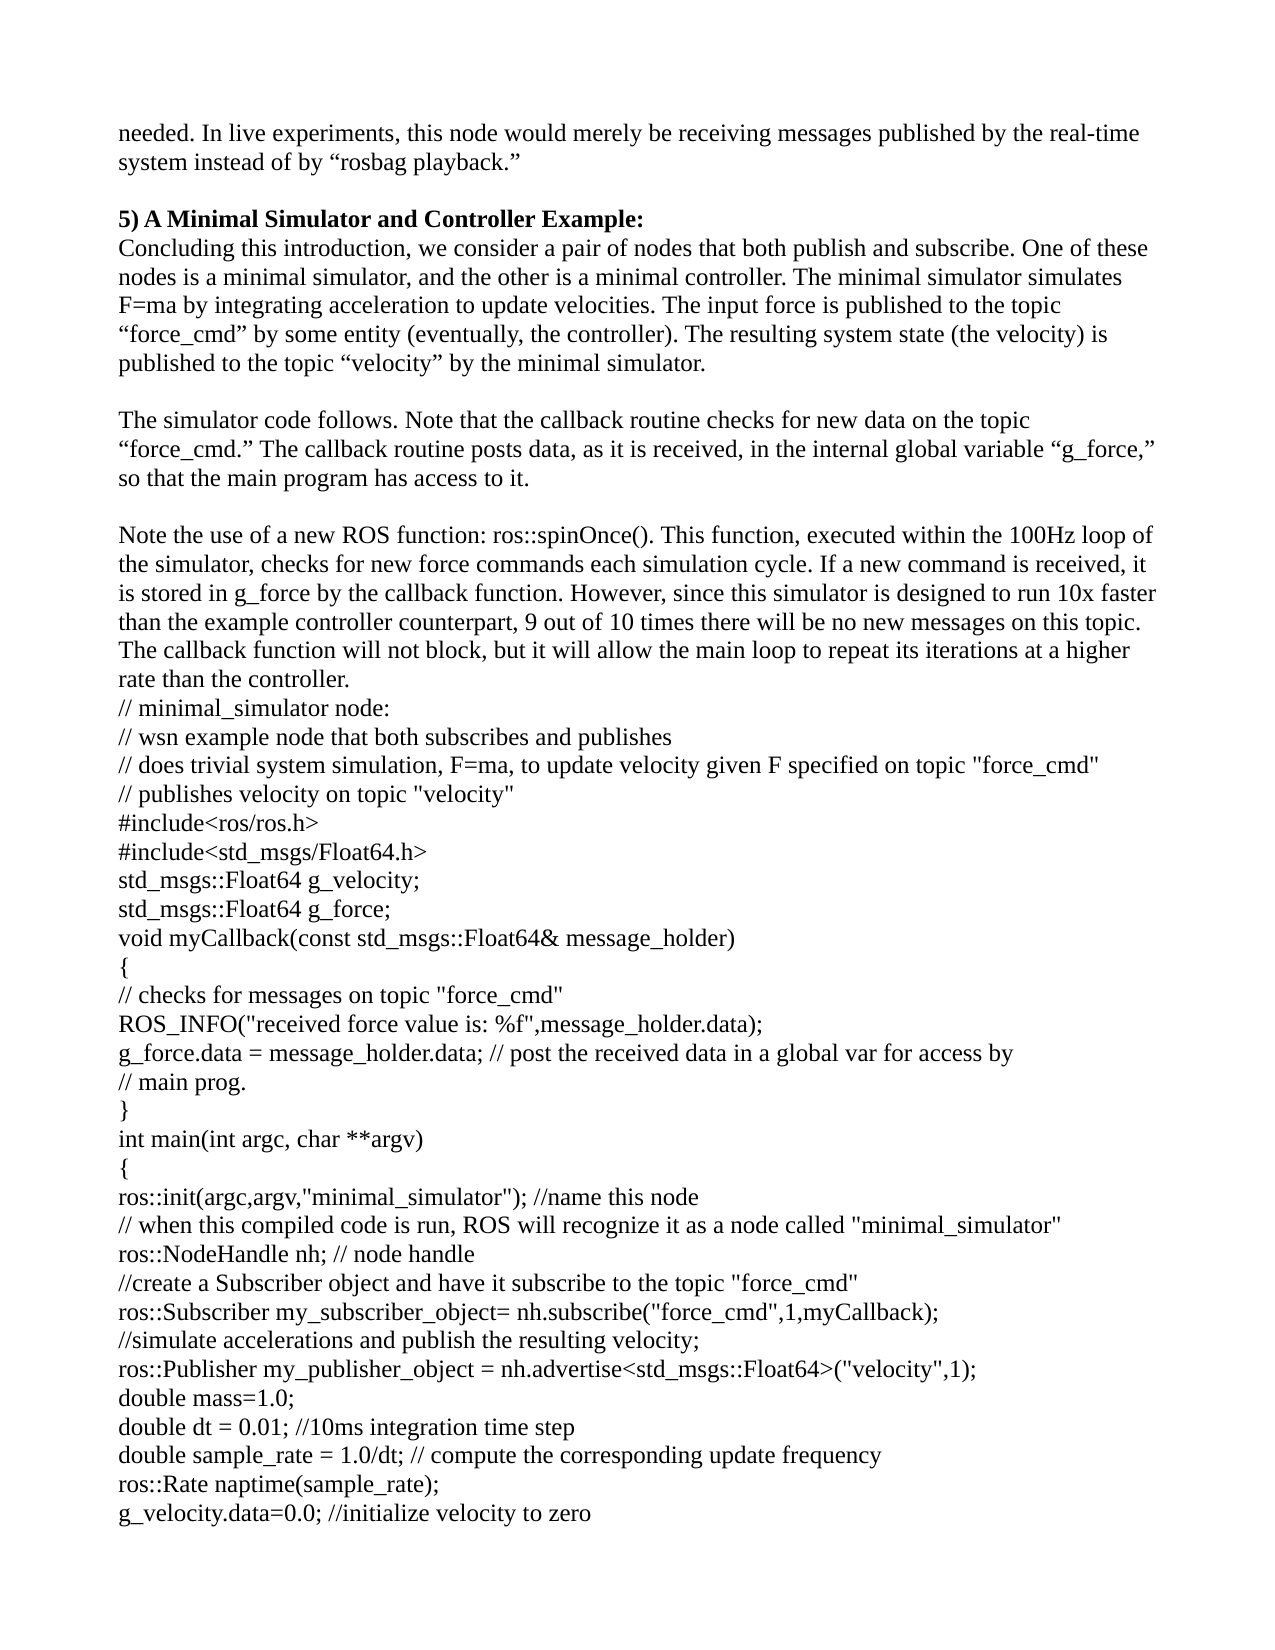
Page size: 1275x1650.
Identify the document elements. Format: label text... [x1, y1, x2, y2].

text system instead of by “rosbag playback.” [118, 147, 1157, 176]
text Concluding this introduction, we consider a pair of nodes that both publish and subscribe. One of these [118, 233, 1157, 262]
text // publishes velocity on topic "velocity" [118, 779, 1157, 808]
text // does trivial system simulation, F=ma, to update velocity given F specified on topic "force_cmd" [118, 751, 1157, 779]
text The simulator code follows. Note that the callback routine checks for new data on the topic “force_cmd.” The callback routine posts data, as it is received, in the internal global variable “g_force,” so that the main program has access to it. [118, 406, 1157, 492]
text // main prog. [118, 1067, 1157, 1096]
text // when this compiled code is run, ROS will recognize it as a node called "minimal_simulator" [118, 1211, 1157, 1239]
text { [118, 1153, 1157, 1182]
text 5) A Minimal Simulator and Controller Example: [118, 204, 1157, 233]
text ros::Subscriber my_subscriber_object= nh.subscribe("force_cmd",1,myCallback); [118, 1297, 1157, 1326]
text double sample_rate = 1.0/dt; // compute the corresponding update frequency [118, 1441, 1157, 1469]
text double dt = 0.01; //10ms integration time step [118, 1412, 1157, 1441]
text ROS_INFO("received force value is: %f",message_holder.data); [118, 1009, 1157, 1038]
text Note the use of a new ROS function: ros::spinOnce(). This function, executed within the 100Hz loop of [118, 521, 1157, 549]
text than the example controller counterpart, 9 out of 10 times there will be no new messages on this topic. [118, 607, 1157, 636]
text std_msgs::Float64 g_force; [118, 894, 1157, 923]
text { [118, 952, 1157, 981]
text // checks for messages on topic "force_cmd" [118, 981, 1157, 1009]
text #include<ros/ros.h> [118, 808, 1157, 837]
text //simulate accelerations and publish the resulting velocity; [118, 1326, 1157, 1354]
text ros::Rate naptime(sample_rate); [118, 1469, 1157, 1498]
text g_force.data = message_holder.data; // post the received data in a global var for access by [118, 1038, 1157, 1067]
text nodes is a minimal simulator, and the other is a minimal controller. The minimal simulator simulates [118, 262, 1157, 291]
text } [118, 1096, 1157, 1124]
text ros::NodeHandle nh; // node handle [118, 1239, 1157, 1268]
text int main(int argc, char **argv) [118, 1124, 1157, 1153]
text published to the topic “velocity” by the minimal simulator. [118, 348, 1157, 377]
text void myCallback(const std_msgs::Float64& message_holder) [118, 923, 1157, 952]
text double mass=1.0; [118, 1383, 1157, 1412]
text ros::Publisher my_publisher_object = nh.advertise<std_msgs::Float64>("velocity",1); [118, 1354, 1157, 1383]
text ros::init(argc,argv,"minimal_simulator"); //name this node [118, 1182, 1157, 1211]
text //create a Subscriber object and have it subscribe to the topic "force_cmd" [118, 1268, 1157, 1297]
text // minimal_simulator node: [118, 693, 1157, 722]
text #include<std_msgs/Float64.h> [118, 837, 1157, 866]
text “force_cmd” by some entity (eventually, the controller). The resulting system state (the velocity) is [118, 319, 1157, 348]
text needed. In live experiments, this node would merely be receiving messages published by the real-time [118, 118, 1157, 147]
text F=ma by integrating acceleration to update velocities. The input force is published to the topic [118, 291, 1157, 319]
text the simulator, checks for new force commands each simulation cycle. If a new command is received, it is stored in g_force by the callback function. However, since this simulator is designed to run 10x faster [118, 549, 1157, 607]
text g_velocity.data=0.0; //initialize velocity to zero [118, 1498, 1157, 1527]
text The callback function will not block, but it will allow the main loop to repeat its iterations at a higher rate than the controller. [118, 636, 1157, 693]
text std_msgs::Float64 g_velocity; [118, 866, 1157, 894]
text // wsn example node that both subscribes and publishes [118, 722, 1157, 751]
